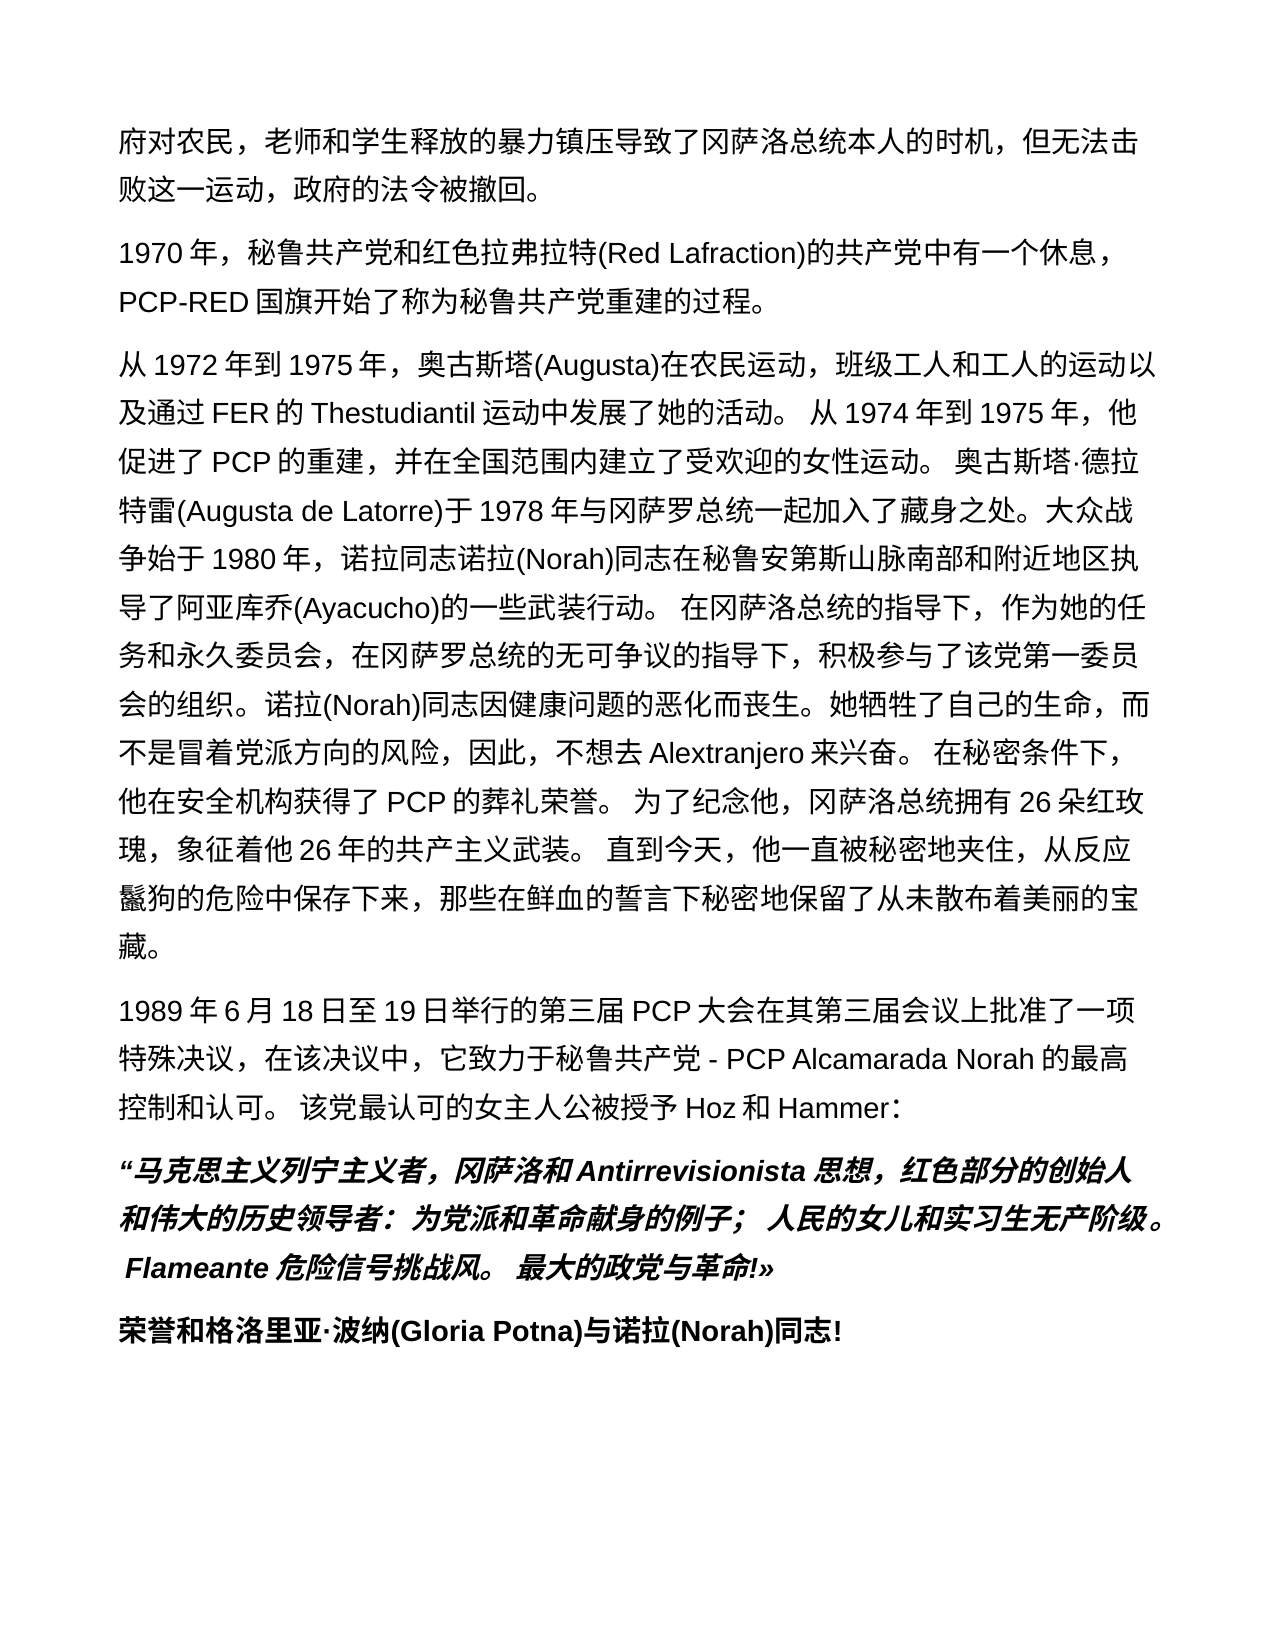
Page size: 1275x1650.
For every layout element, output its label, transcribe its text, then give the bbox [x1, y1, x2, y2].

text 1989年6月18日至19日举行的第三届PCP大会在其第三届会议上批准了一项特殊决议，在该决议中，它致力于秘鲁共产党 - PCP Alcamarada Norah的最高控制和认可。 该党最认可的女主人公被授予Hoz和Hammer： [118, 987, 1157, 1126]
text 府对农民，老师和学生释放的暴力镇压导致了冈萨洛总统本人的时机，但无法击败这一运动，政府的法令被撤回。 [118, 118, 1157, 209]
text 荣誉和格洛里亚·波纳(Gloria Potna)与诺拉(Norah)同志! [118, 1307, 1157, 1350]
text 从1972年到1975年，奥古斯塔(Augusta)在农民运动，班级工人和工人的运动以及通过FER的Thestudiantil运动中发展了她的活动。 从1974年到1975年，他促进了PCP的重建，并在全国范围内建立了受欢迎的女性运动。 奥古斯塔·德拉特雷(Augusta de Latorre)于1978年与冈萨罗总统一起加入了藏身之处。大众战争始于1980年，诺拉同志诺拉(Norah)同志在秘鲁安第斯山脉南部和附近地区执导了阿亚库乔(Ayacucho)的一些武装行动。 在冈萨洛总统的指导下，作为她的任务和永久委员会，在冈萨罗总统的无可争议的指导下，积极参与了该党第一委员会的组织。诺拉(Norah)同志因健康问题的恶化而丧生。她牺牲了自己的生命，而不是冒着党派方向的风险，因此，不想去Alextranjero来兴奋。 在秘密条件下，他在安全机构获得了PCP的葬礼荣誉。 为了纪念他，冈萨洛总统拥有26朵红玫瑰，象征着他26年的共产主义武装。 直到今天，他一直被秘密地夹住，从反应鬣狗的危险中保存下来，那些在鲜血的誓言下秘密地保留了从未散布着美丽的宝藏。 [118, 341, 1157, 966]
text “马克思主义列宁主义者，冈萨洛和Antirrevisionista思想，红色部分的创始人和伟大的历史领导者：为党派和革命献身的例子； 人民的女儿和实习生无产阶级。 Flameante危险信号挑战风。 最大的政党与革命!» [118, 1147, 1157, 1287]
text 1970年，秘鲁共产党和红色拉弗拉特(Red Lafraction)的共产党中有一个休息，PCP-RED国旗开始了称为秘鲁共产党重建的过程。 [118, 230, 1157, 321]
